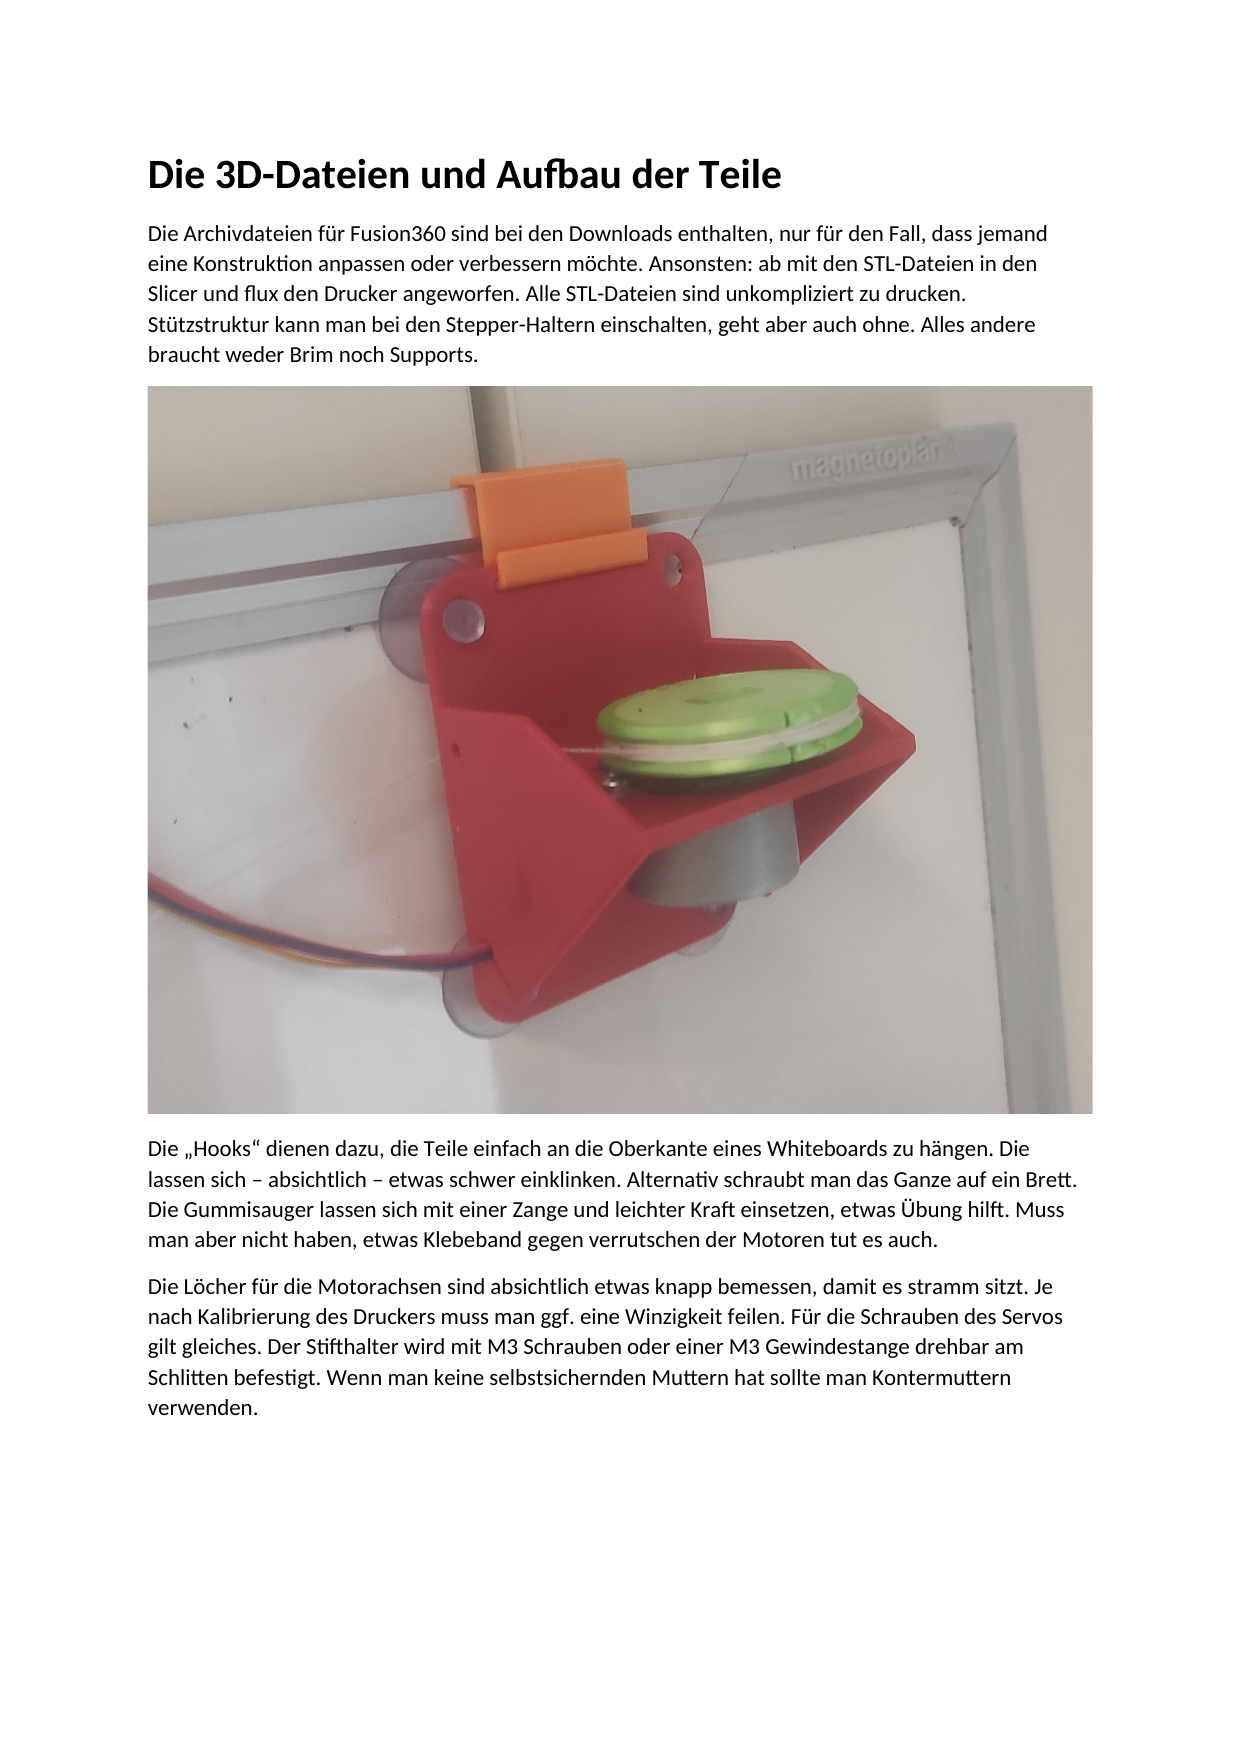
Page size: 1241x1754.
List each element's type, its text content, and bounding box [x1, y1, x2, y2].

text Die Archivdateien für Fusion360 sind bei den Downloads enthalten, nur für den Fall, dass jemand eine Konstruktion anpassen oder verbessern möchte. Ansonsten: ab mit den STL-Dateien in den Slicer und flux den Drucker angeworfen. Alle STL-Dateien sind unkompliziert zu drucken. Stützstruktur kann man bei den Stepper-Haltern einschalten, geht aber auch ohne. Alles andere braucht weder Brim noch Supports. [148, 219, 1093, 368]
text Die Löcher für die Motorachsen sind absichtlich etwas knapp bemessen, damit es stramm sitzt. Je nach Kalibrierung des Druckers muss man ggf. eine Winzigkeit feilen. Für die Schrauben des Servos gilt gleiches. Der Stifthalter wird mit M3 Schrauben oder einer M3 Gewindestange drehbar am Schlitten befestigt. Wenn man keine selbstsichernden Muttern hat sollte man Kontermuttern verwenden. [148, 1272, 1093, 1421]
picture [147, 386, 1093, 1114]
text Die „Hooks“ dienen dazu, die Teile einfach an die Oberkante eines Whiteboards zu hängen. Die lassen sich – absichtlich – etwas schwer einklinken. Alternativ schraubt man das Ganze auf ein Brett. Die Gummisauger lassen sich mit einer Zange und leichter Kraft einsetzen, etwas Übung hilft. Muss man aber nicht haben, etwas Klebeband gegen verrutschen der Motoren tut es auch. [148, 1114, 1093, 1253]
text Die 3D-Dateien und Aufbau der Teile [148, 148, 1093, 198]
